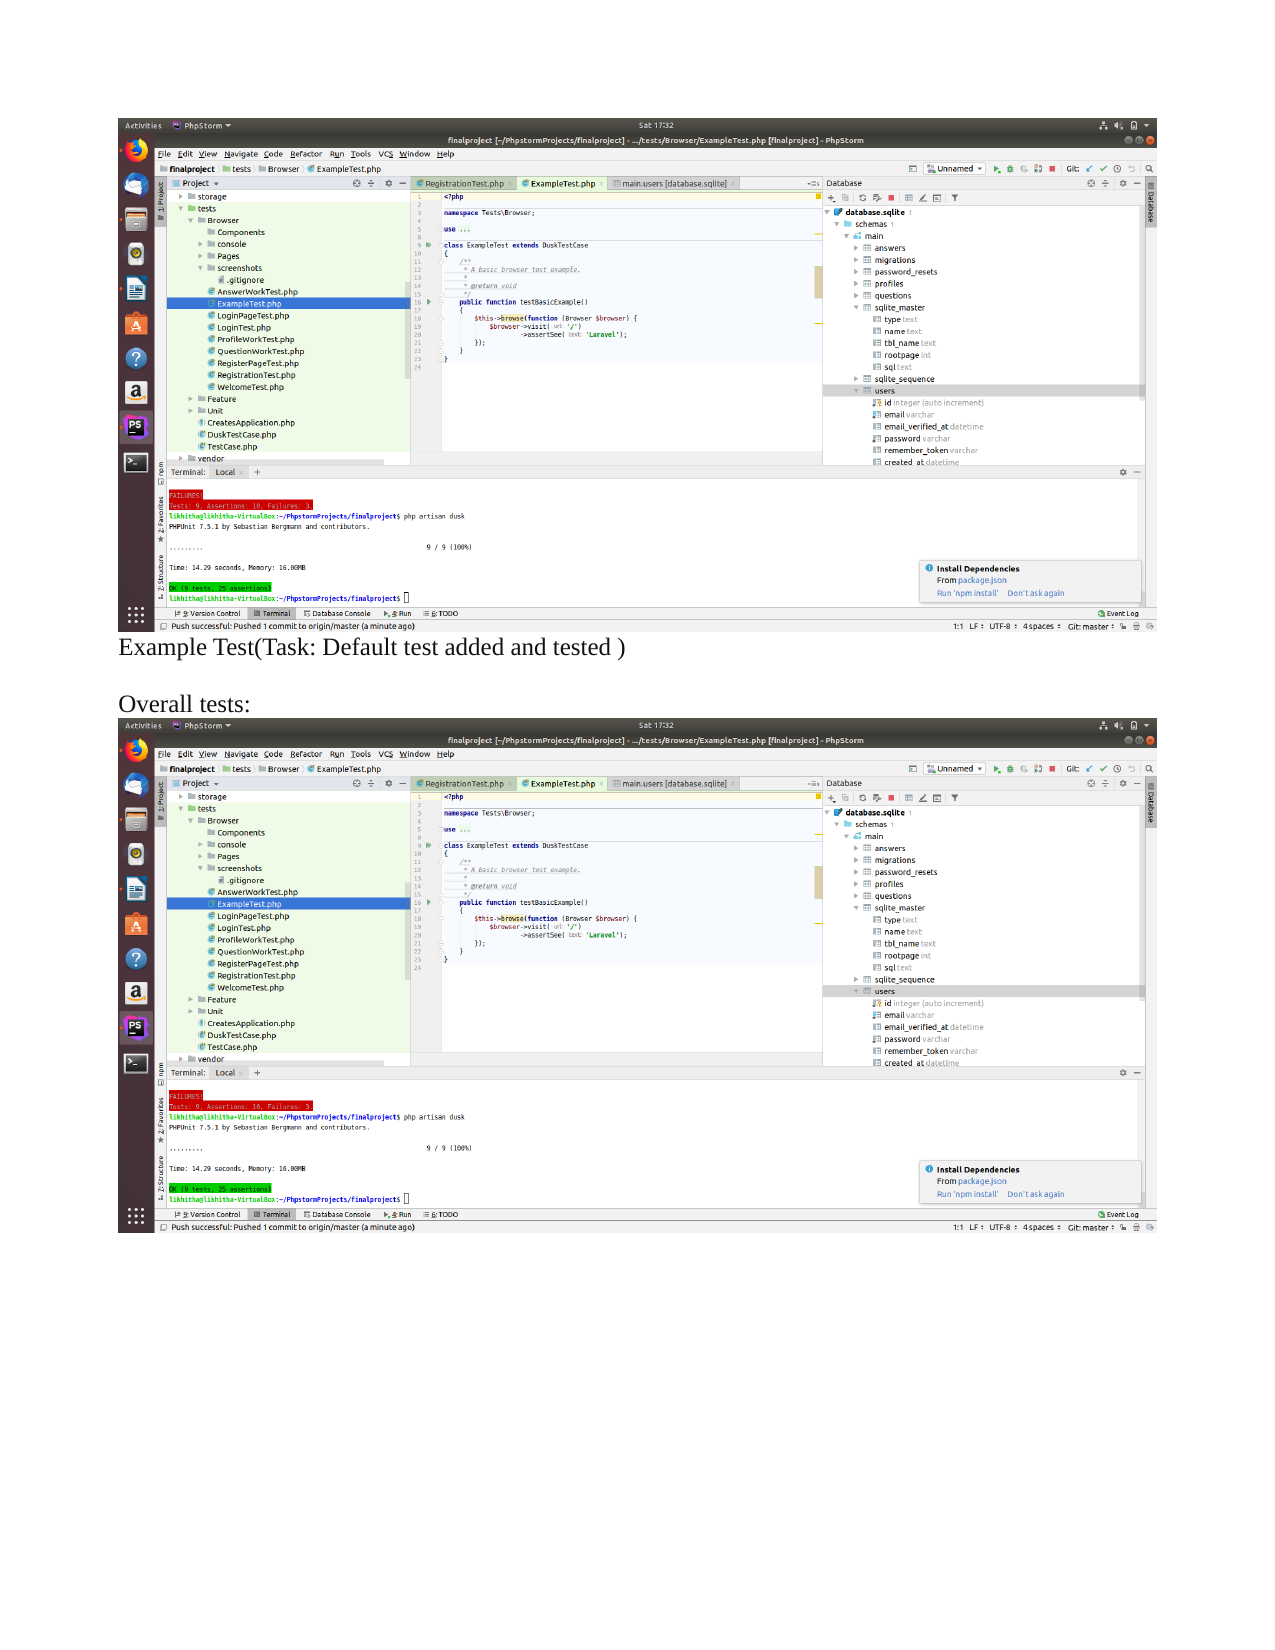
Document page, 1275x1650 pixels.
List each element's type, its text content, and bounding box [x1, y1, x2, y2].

text Example Test(Task: Default test added and tested ) [118, 632, 1157, 661]
text Overall tests: [118, 689, 1157, 718]
picture [118, 718, 1157, 1233]
picture [118, 118, 1157, 632]
